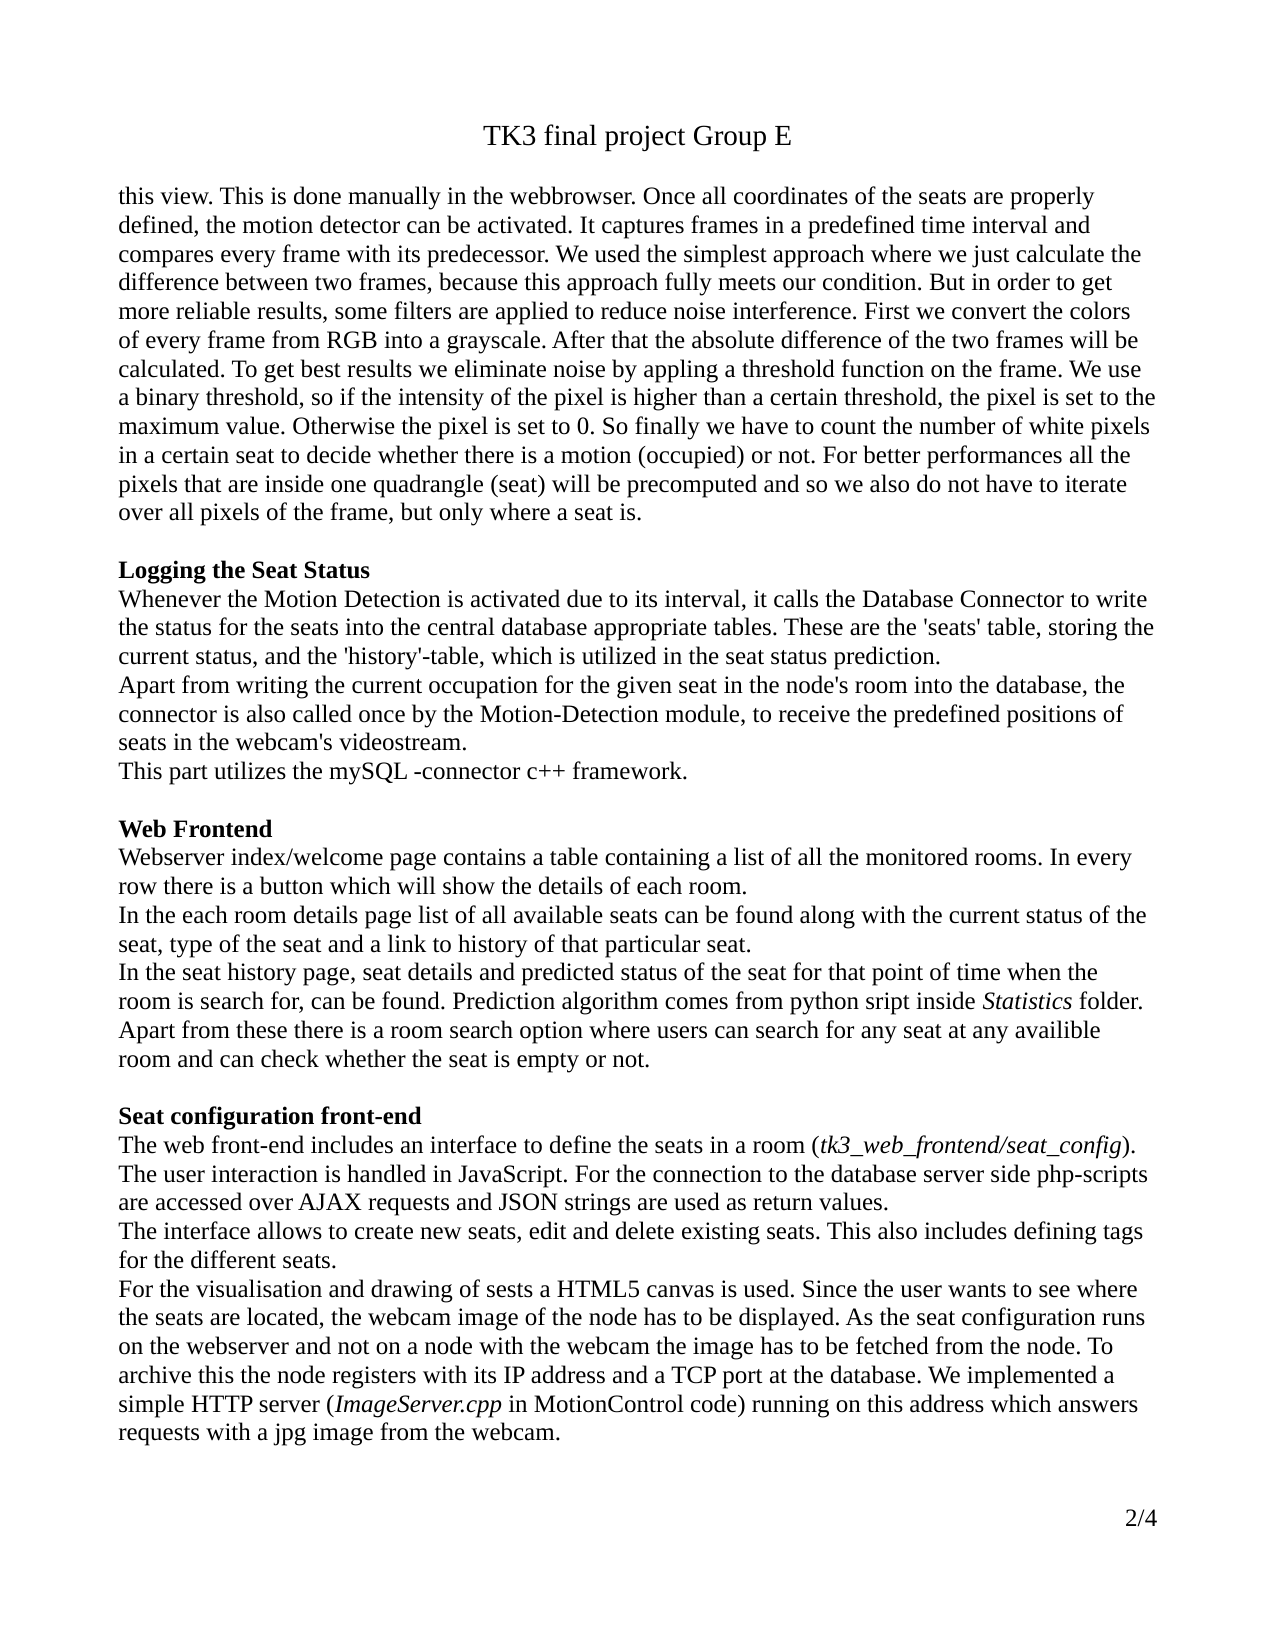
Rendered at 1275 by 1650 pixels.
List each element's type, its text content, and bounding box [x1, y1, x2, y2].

text The web front-end includes an interface to define the seats in a room (tk3_web_frontend/seat_config). The user interaction is handled in JavaScript. For the connection to the database server side php-scripts are accessed over AJAX requests and JSON strings are used as return values. [118, 1130, 1157, 1216]
text Seat configuration front-end [118, 1101, 1157, 1130]
text In the seat history page, seat details and predicted status of the seat for that point of time when the room is search for, can be found. Prediction algorithm comes from python sript inside Statistics folder. [118, 957, 1157, 1015]
text this view. This is done manually in the webbrowser. Once all coordinates of the seats are properly defined, the motion detector can be activated. It captures frames in a predefined time interval and compares every frame with its predecessor. We used the simplest approach where we just calculate the difference between two frames, because this approach fully meets our condition. But in order to get more reliable results, some filters are applied to reduce noise interference. First we convert the colors of every frame from RGB into a grayscale. After that the absolute difference of the two frames will be calculated. To get best results we eliminate noise by appling a threshold function on the frame. We use a binary threshold, so if the intensity of the pixel is higher than a certain threshold, the pixel is set to the maximum value. Otherwise the pixel is set to 0. So finally we have to count the number of white pixels in a certain seat to decide whether there is a motion (occupied) or not. For better performances all the pixels that are inside one quadrangle (seat) will be precomputed and so we also do not have to iterate over all pixels of the frame, but only where a seat is. [118, 181, 1157, 526]
text Logging the Seat Status [118, 555, 1157, 584]
text For the visualisation and drawing of sests a HTML5 canvas is used. Since the user wants to see where the seats are located, the webcam image of the node has to be displayed. As the seat configuration runs on the webserver and not on a node with the webcam the image has to be fetched from the node. To archive this the node registers with its IP address and a TCP port at the database. We implemented a simple HTTP server (ImageServer.cpp in MotionControl code) running on this address which answers requests with a jpg image from the webcam. [118, 1274, 1157, 1446]
text The interface allows to create new seats, edit and delete existing seats. This also includes defining tags for the different seats. [118, 1216, 1157, 1274]
text This part utilizes the mySQL -connector c++ framework. [118, 756, 1157, 785]
text Whenever the Motion Detection is activated due to its interval, it calls the Database Connector to write the status for the seats into the central database appropriate tables. These are the 'seats' table, storing the current status, and the 'history'-table, which is utilized in the seat status prediction. [118, 584, 1157, 670]
text Apart from these there is a room search option where users can search for any seat at any availible room and can check whether the seat is empty or not. [118, 1015, 1157, 1072]
text In the each room details page list of all available seats can be found along with the current status of the seat, type of the seat and a link to history of that particular seat. [118, 900, 1157, 957]
text Webserver index/welcome page contains a table containing a list of all the monitored rooms. In every row there is a button which will show the details of each room. [118, 842, 1157, 900]
text Web Frontend [118, 814, 1157, 842]
text Apart from writing the current occupation for the given seat in the node's room into the database, the connector is also called once by the Motion-Detection module, to receive the predefined positions of seats in the webcam's videostream. [118, 670, 1157, 756]
